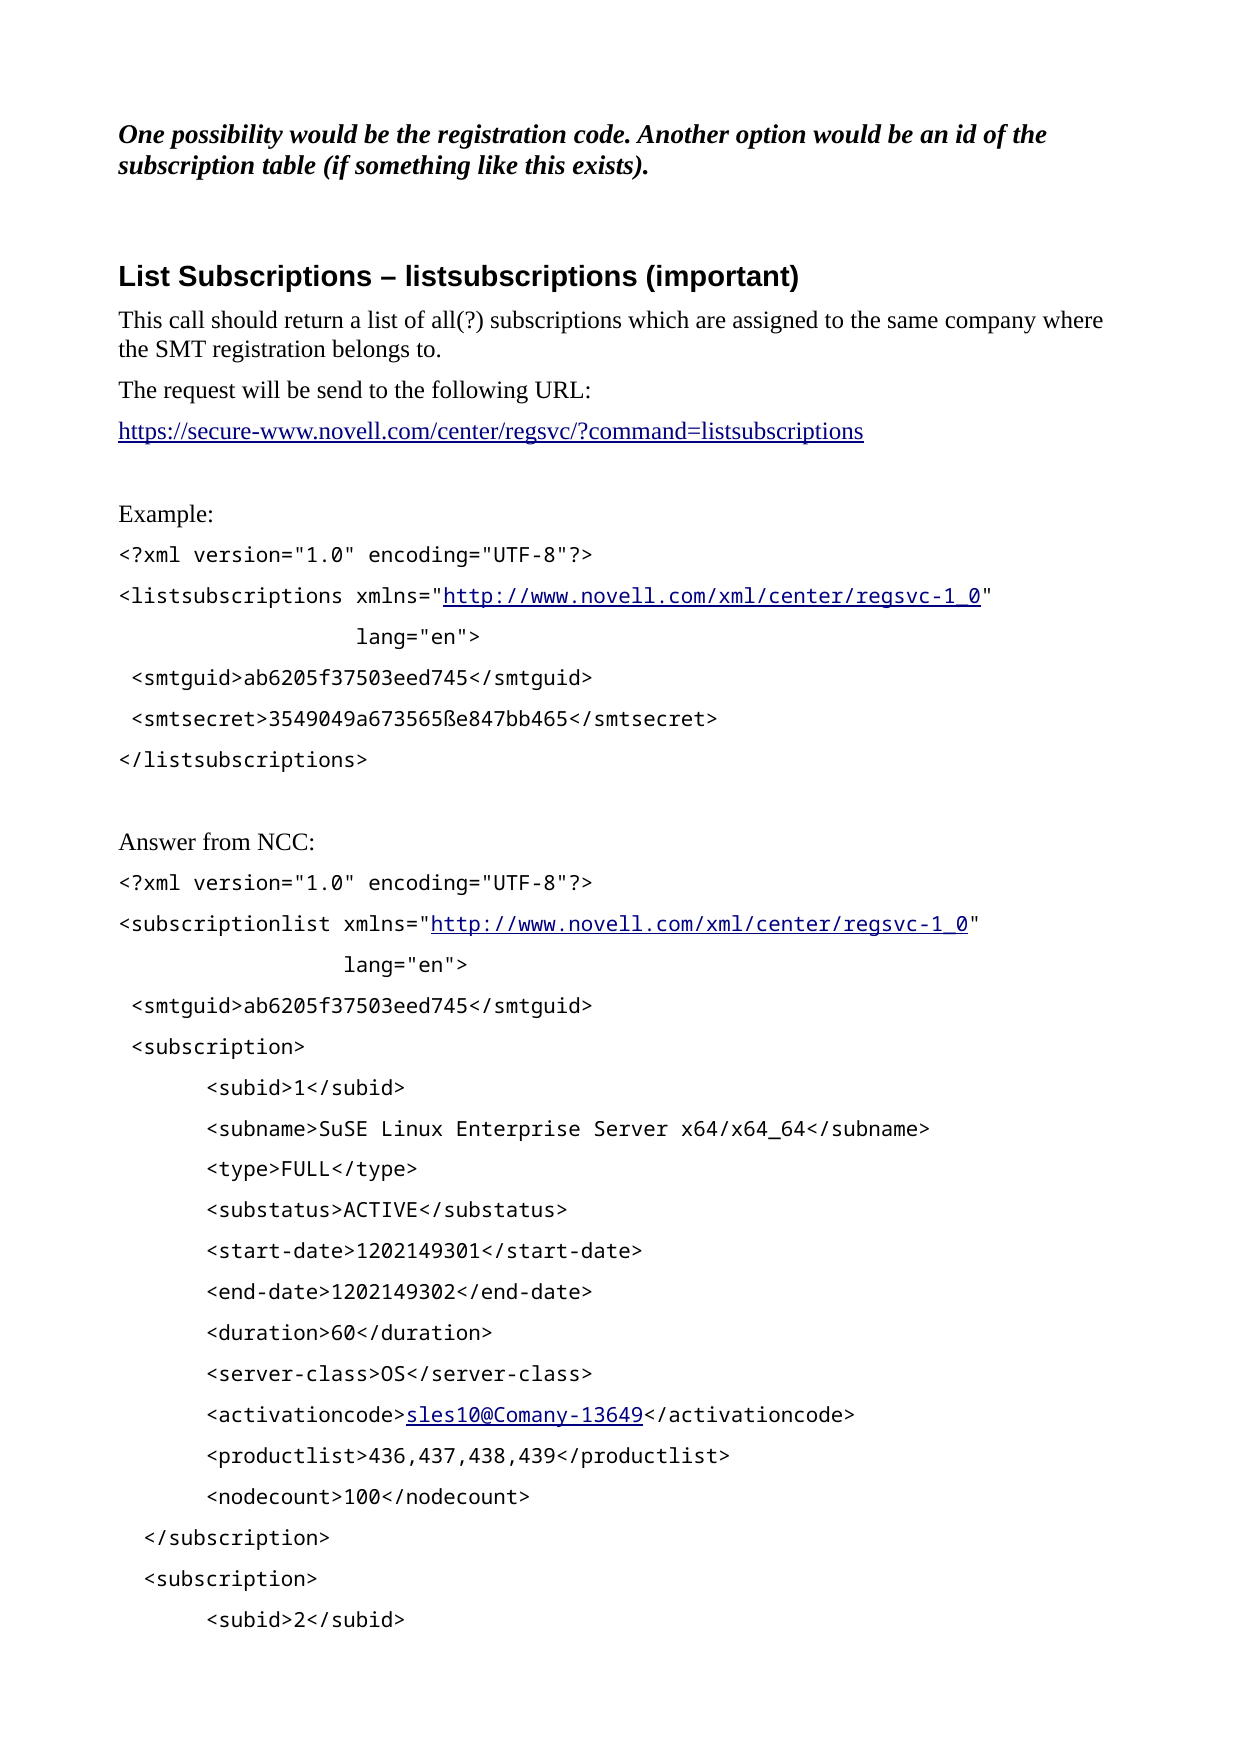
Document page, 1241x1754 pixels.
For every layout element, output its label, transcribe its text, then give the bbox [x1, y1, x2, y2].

text <smtguid>ab6205f37503eed745</smtguid> [118, 991, 1122, 1019]
text <subid>1</subid> [118, 1073, 1122, 1101]
text <start-date>1202149301</start-date> [118, 1236, 1122, 1265]
text The request will be send to the following URL: [118, 375, 1122, 404]
text <subscription> [118, 1564, 1122, 1592]
text <listsubscriptions xmlns="http://www.novell.com/xml/center/regsvc-1_0" [118, 581, 1122, 609]
text https://secure-www.novell.com/center/regsvc/?command=listsubscriptions [118, 416, 1122, 445]
text <nodecount>100</nodecount> [118, 1482, 1122, 1511]
text <subid>2</subid> [118, 1605, 1122, 1633]
text <subname>SuSE Linux Enterprise Server x64/x64_64</subname> [118, 1114, 1122, 1142]
text </subscription> [118, 1523, 1122, 1551]
text <smtsecret>3549049a673565ße847bb465</smtsecret> [118, 704, 1122, 732]
text This call should return a list of all(?) subscriptions which are assigned to the same company where the SMT registration belongs to. [118, 305, 1122, 363]
text <subscriptionlist xmlns="http://www.novell.com/xml/center/regsvc-1_0" [118, 909, 1122, 937]
text <substatus>ACTIVE</substatus> [118, 1196, 1122, 1224]
text Example: [118, 499, 1122, 528]
text <activationcode>sles10@Comany-13649</activationcode> [118, 1400, 1122, 1429]
text lang="en"> [118, 950, 1122, 978]
text <?xml version="1.0" encoding="UTF-8"?> [118, 868, 1122, 896]
text <end-date>1202149302</end-date> [118, 1277, 1122, 1306]
text Answer from NCC: [118, 827, 1122, 856]
text </listsubscriptions> [118, 745, 1122, 773]
text <?xml version="1.0" encoding="UTF-8"?> [118, 540, 1122, 569]
text lang="en"> [118, 622, 1122, 651]
text <smtguid>ab6205f37503eed745</smtguid> [118, 663, 1122, 691]
text <subscription> [118, 1032, 1122, 1060]
text One possibility would be the registration code. Another option would be an id of the subscription table (if something like this exists). [118, 118, 1122, 180]
text <productlist>436,437,438,439</productlist> [118, 1441, 1122, 1469]
text <duration>60</duration> [118, 1318, 1122, 1347]
text <server-class>OS</server-class> [118, 1359, 1122, 1388]
text <type>FULL</type> [118, 1154, 1122, 1183]
subtitle List Subscriptions – listsubscriptions (important) [118, 259, 1122, 293]
